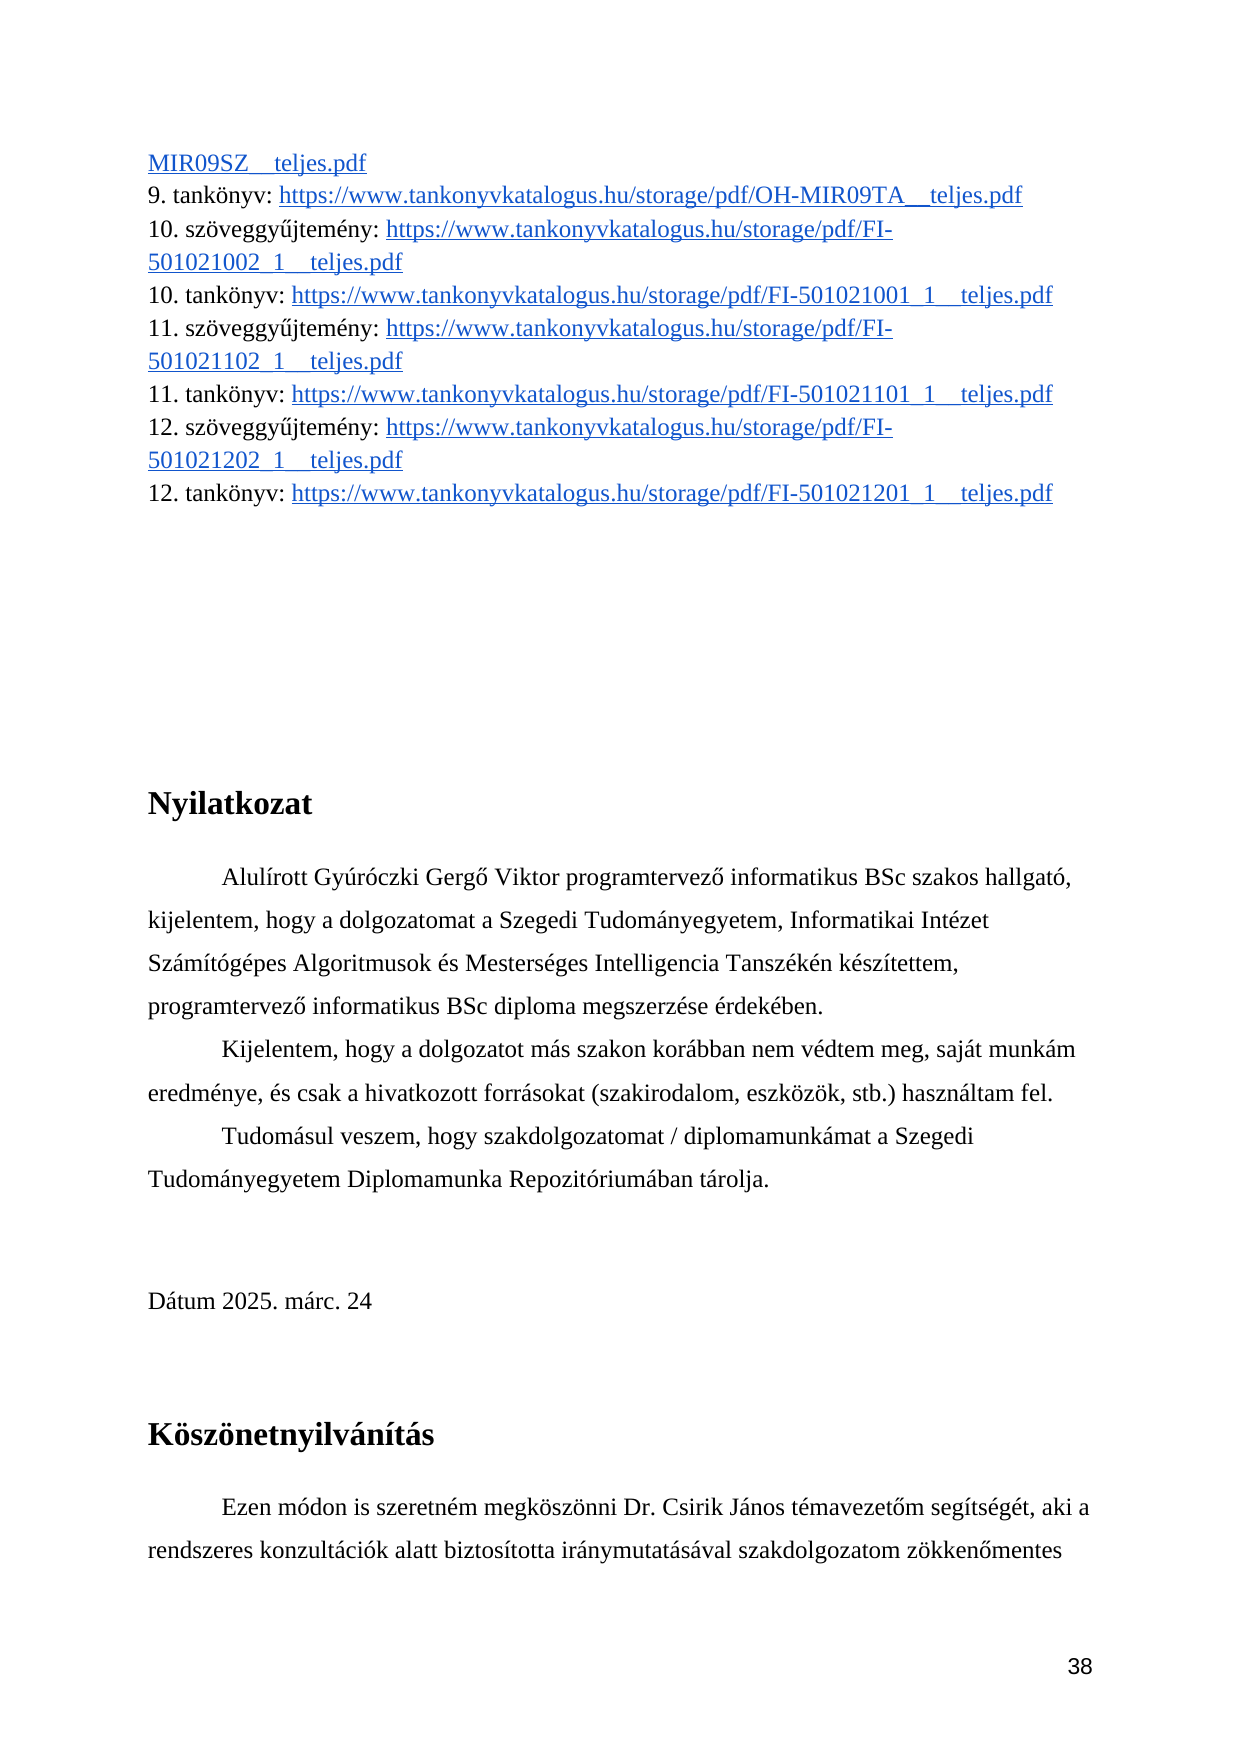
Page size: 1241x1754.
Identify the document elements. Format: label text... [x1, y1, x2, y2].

text 11. tankönyv: https://www.tankonyvkatalogus.hu/storage/pdf/FI-501021101_1__teljes.pdf [148, 379, 1093, 407]
text Kijelentem, hogy a dolgozatot más szakon korábban nem védtem meg, saját munkám eredménye, és csak a hivatkozott forrásokat (szakirodalom, eszközök, stb.) használtam fel. [148, 1034, 1093, 1106]
text 11. szöveggyűjtemény: https://www.tankonyvkatalogus.hu/storage/pdf/FI-501021102_1__teljes.pdf [148, 313, 1093, 374]
subtitle Nyilatkozat [148, 784, 1093, 822]
text MIR09SZ__teljes.pdf [148, 148, 1093, 176]
text 9. tankönyv: https://www.tankonyvkatalogus.hu/storage/pdf/OH-MIR09TA__teljes.pdf [148, 181, 1093, 209]
text 10. tankönyv: https://www.tankonyvkatalogus.hu/storage/pdf/FI-501021001_1__teljes.pdf [148, 280, 1093, 308]
text 10. szöveggyűjtemény: https://www.tankonyvkatalogus.hu/storage/pdf/FI-501021002_1__teljes.pdf [148, 214, 1093, 275]
text 12. szöveggyűjtemény: https://www.tankonyvkatalogus.hu/storage/pdf/FI-501021202_1__teljes.pdf [148, 412, 1093, 473]
text 12. tankönyv: https://www.tankonyvkatalogus.hu/storage/pdf/FI-501021201_1__teljes.pdf [148, 478, 1093, 507]
text Tudomásul veszem, hogy szakdolgozatomat / diplomamunkámat a Szegedi Tudományegyetem Diplomamunka Repozitóriumában tárolja. [148, 1121, 1093, 1193]
text Ezen módon is szeretném megköszönni Dr. Csirik János témavezetőm segítségét, aki a rendszeres konzultációk alatt biztosította iránymutatásával szakdolgozatom zökkenőmentes [148, 1492, 1093, 1564]
text Dátum 2025. márc. 24 [148, 1286, 1093, 1314]
text Alulírott Gyúróczki Gergő Viktor programtervező informatikus BSc szakos hallgató, kijelentem, hogy a dolgozatomat a Szegedi Tudományegyetem, Informatikai Intézet Számítógépes Algoritmusok és Mesterséges Intelligencia Tanszékén készítettem, programtervező informatikus BSc diploma megszerzése érdekében. [148, 862, 1093, 1020]
subtitle Köszönetnyilvánítás [148, 1414, 1093, 1452]
